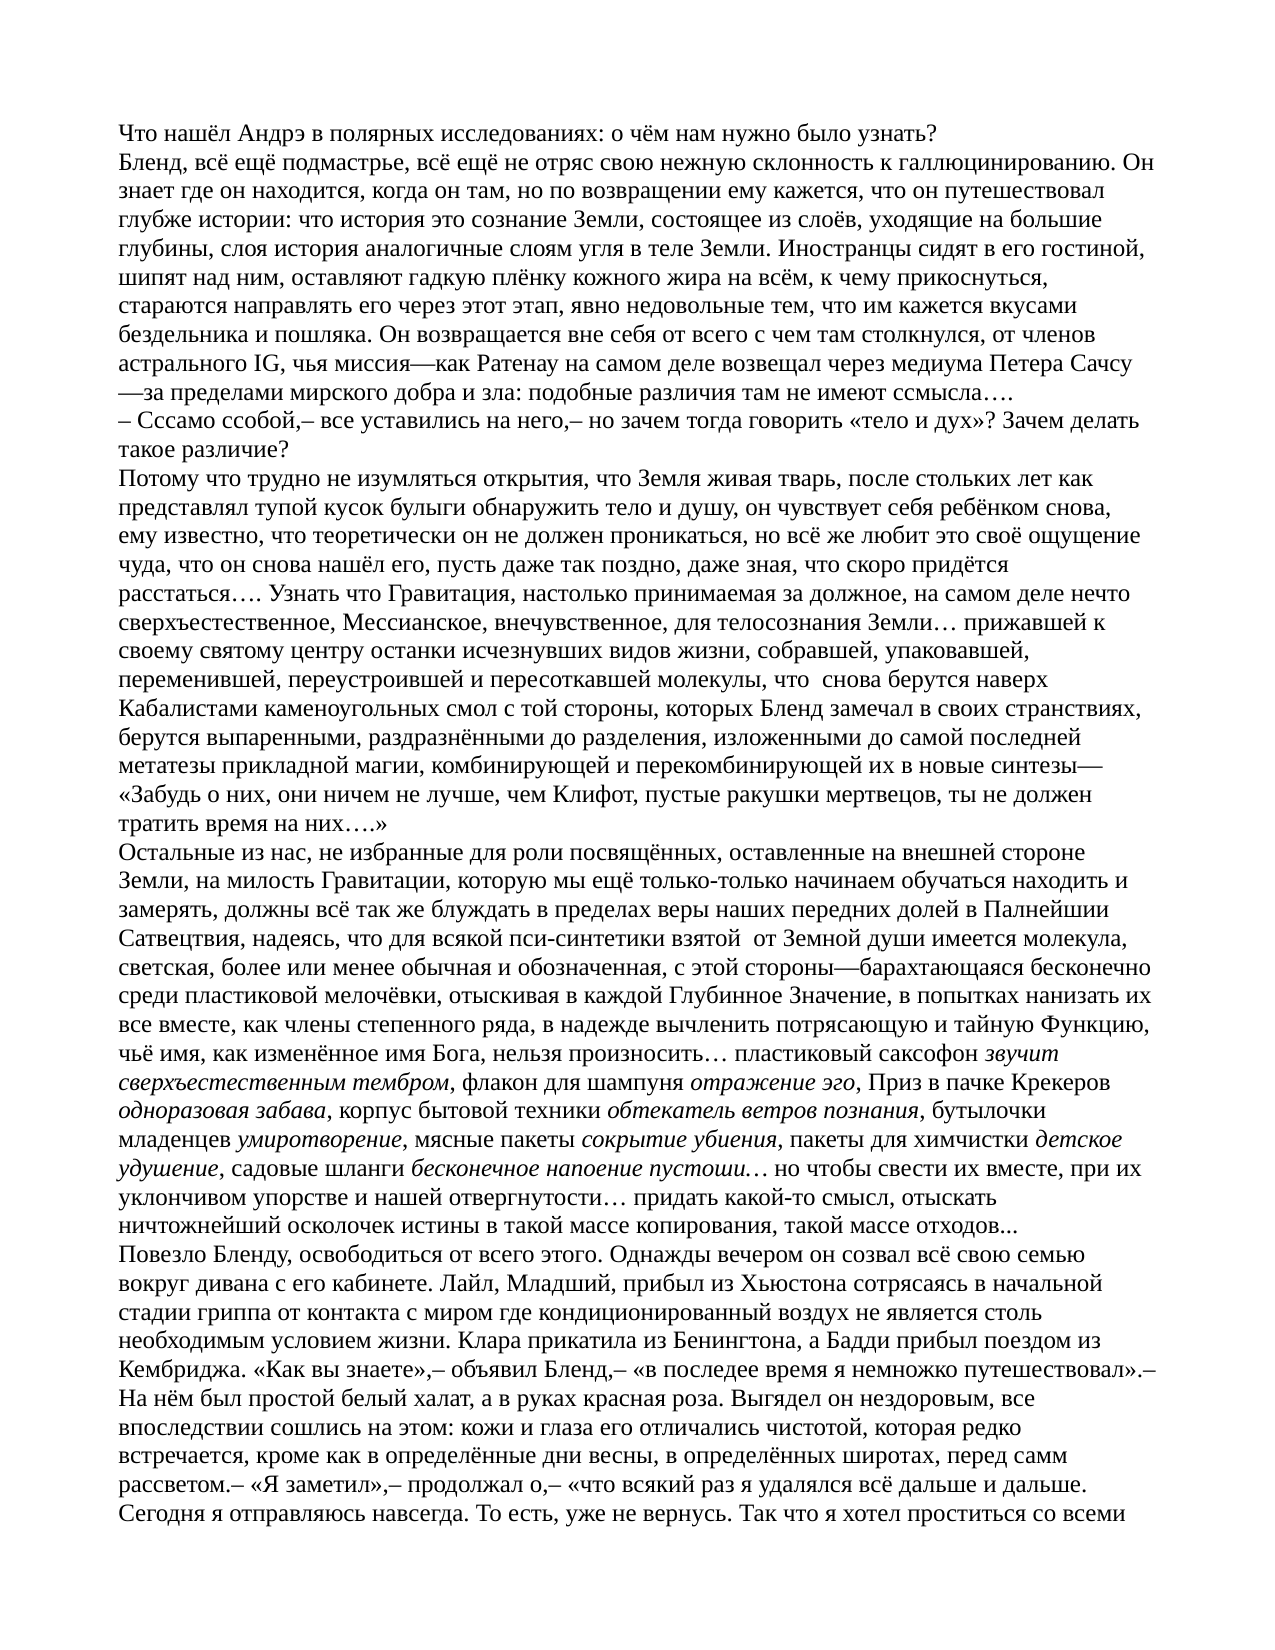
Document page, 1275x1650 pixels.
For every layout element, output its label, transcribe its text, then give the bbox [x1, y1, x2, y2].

text – Сссамо ссобой,– все уставились на него,– но зачем тогда говорить «тело и дух»? Зачем делать такое различие? [118, 406, 1157, 463]
text Потому что трудно не изумляться открытия, что Земля живая тварь, после стольких лет как представлял тупой кусок булыги обнаружить тело и душу, он чувствует себя ребёнком снова, ему известно, что теоретически он не должен проникаться, но всё же любит это своё ощущение чуда, что он снова нашёл его, пусть даже так поздно, даже зная, что скоро придётся расстаться…. Узнать что Гравитация, настолько принимаемая за должное, на самом деле нечто сверхъестественное, Мессианское, внечувственное, для телосознания Земли… прижавшей к своему святому центру останки исчезнувших видов жизни, собравшей, упаковавшей, переменившей, переустроившей и пересоткавшей молекулы, что снова берутся наверх Кабалистами каменоугольных смол с той стороны, которых Бленд замечал в своих странствиях, берутся выпаренными, раздразнёнными до разделения, изложенными до самой последней метатезы прикладной магии, комбинирующей и перекомбинирующей их в новые синтезы— «Забудь о них, они ничем не лучше, чем Клифот, пустые ракушки мертвецов, ты не должен тратить время на них….» [118, 463, 1157, 837]
text Что нашёл Андрэ в полярных исследованиях: о чём нам нужно было узнать? [118, 118, 1157, 147]
text Повезло Бленду, освободиться от всего этого. Однажды вечером он созвал всё свою семью вокруг дивана с его кабинете. Лайл, Младший, прибыл из Хьюстона сотрясаясь в начальной стадии гриппа от контакта с миром где кондиционированный воздух не является столь необходимым условием жизни. Клара прикатила из Бенингтона, а Бадди прибыл поездом из Кембриджа. «Как вы знаете»,– объявил Бленд,– «в последее время я немножко путешествовал».– На нём был простой белый халат, а в руках красная роза. Выгядел он нездоровым, все впоследствии сошлись на этом: кожи и глаза его отличались чистотой, которая редко встречается, кроме как в определённые дни весны, в определённых широтах, перед самм рассветом.– «Я заметил»,– продолжал о,– «что всякий раз я удалялся всё дальше и дальше. Сегодня я отправляюсь навсегда. То есть, уже не вернусь. Так что я хотел проститься со всеми [118, 1239, 1157, 1527]
text Бленд, всё ещё подмастрье, всё ещё не отряс свою нежную склонность к галлюцинированию. Он знает где он находится, когда он там, но по возвращении ему кажется, что он путешествовал глубже истории: что история это сознание Земли, состоящее из слоёв, уходящие на большие глубины, слоя история аналогичные слоям угля в теле Земли. Иностранцы сидят в его гостиной, шипят над ним, оставляют гадкую плёнку кожного жира на всём, к чему прикоснуться, стараются направлять его через этот этап, явно недовольные тем, что им кажется вкусами бездельника и пошляка. Он возвращается вне себя от всего с чем там столкнулся, от членов астрального IG, чья миссия—как Ратенау на самом деле возвещал через медиума Петера Сачсу—за пределами мирского добра и зла: подобные различия там не имеют ссмысла…. [118, 147, 1157, 406]
text Остальные из нас, не избранные для роли посвящённых, оставленные на внешней стороне Земли, на милость Гравитации, которую мы ещё только-только начинаем обучаться находить и замерять, должны всё так же блуждать в пределах веры наших передних долей в Палнейшии Сатвецтвия, надеясь, что для всякой пси-синтетики взятой от Земной души имеется молекула, светская, более или менее обычная и обозначенная, с этой стороны—барахтающаяся бесконечно среди пластиковой мелочёвки, отыскивая в каждой Глубинное Значение, в попытках нанизать их все вместе, как члены степенного ряда, в надежде вычленить потрясающую и тайную Функцию, чьё имя, как изменённое имя Бога, нельзя произносить… пластиковый саксофон звучит сверхъестественным тембром, флакон для шампуня отражение эго, Приз в пачке Крекеров одноразовая забава, корпус бытовой техники обтекатель ветров познания, бутылочки младенцев умиротворение, мясные пакеты сокрытие убиения, пакеты для химчистки детское удушение, садовые шланги бесконечное напоение пустоши… но чтобы свести их вместе, при их уклончивом упорстве и нашей отвергнутости… придать какой-то смысл, отыскать ничтожнейший осколочек истины в такой массе копирования, такой массе отходов... [118, 837, 1157, 1239]
